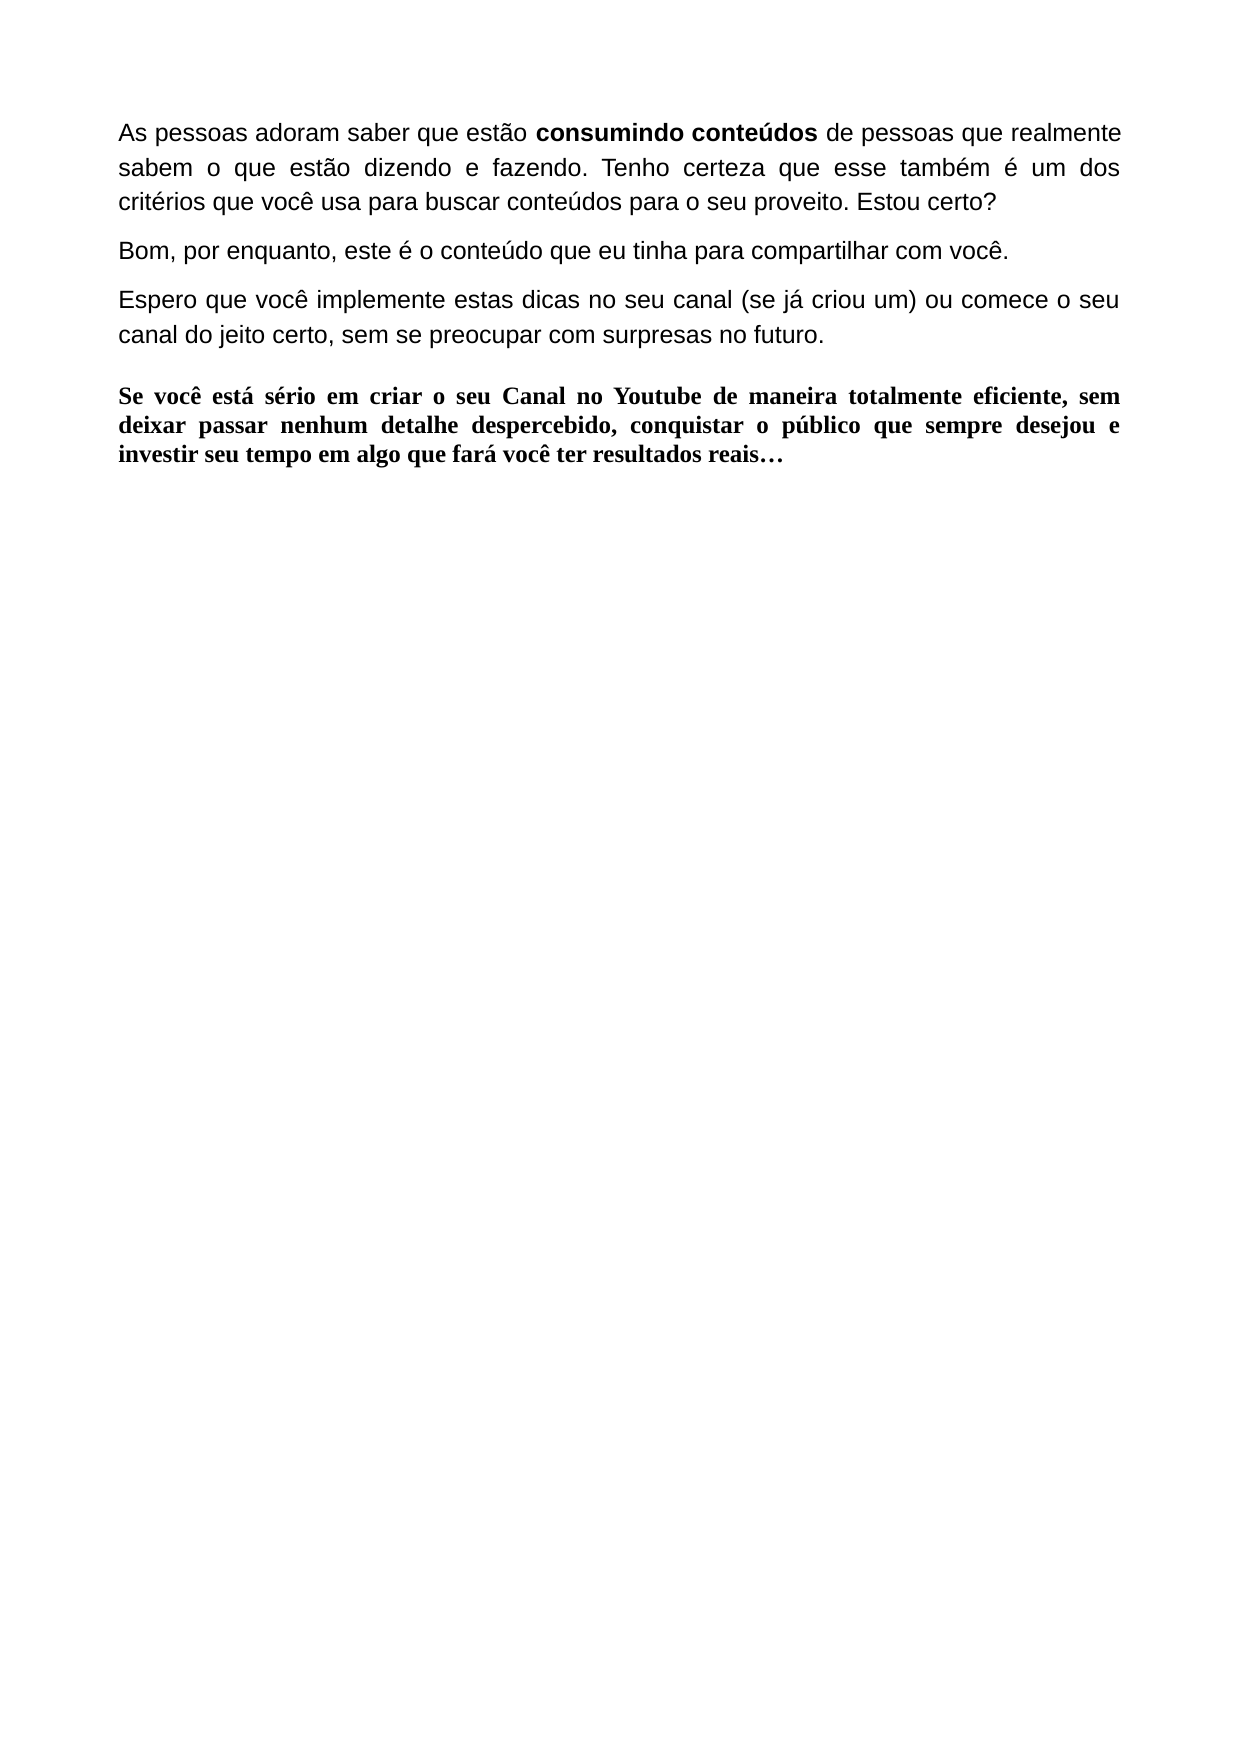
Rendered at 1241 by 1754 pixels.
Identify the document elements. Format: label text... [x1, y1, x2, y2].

text Espero que você implemente estas dicas no seu canal (se já criou um) ou comece o seu canal do jeito certo, sem se preocupar com surpresas no futuro. [118, 285, 1122, 348]
text As pessoas adoram saber que estão consumindo conteúdos de pessoas que realmente sabem o que estão dizendo e fazendo. Tenho certeza que esse também é um dos critérios que você usa para buscar conteúdos para o seu proveito. Estou certo? [118, 118, 1122, 216]
subtitle Se você está sério em criar o seu Canal no Youtube de maneira totalmente eficiente, sem deixar passar nenhum detalhe despercebido, conquistar o público que sempre desejou e investir seu tempo em algo que fará você ter resultados reais… [118, 381, 1122, 467]
text Bom, por enquanto, este é o conteúdo que eu tinha para compartilhar com você. [118, 236, 1122, 265]
